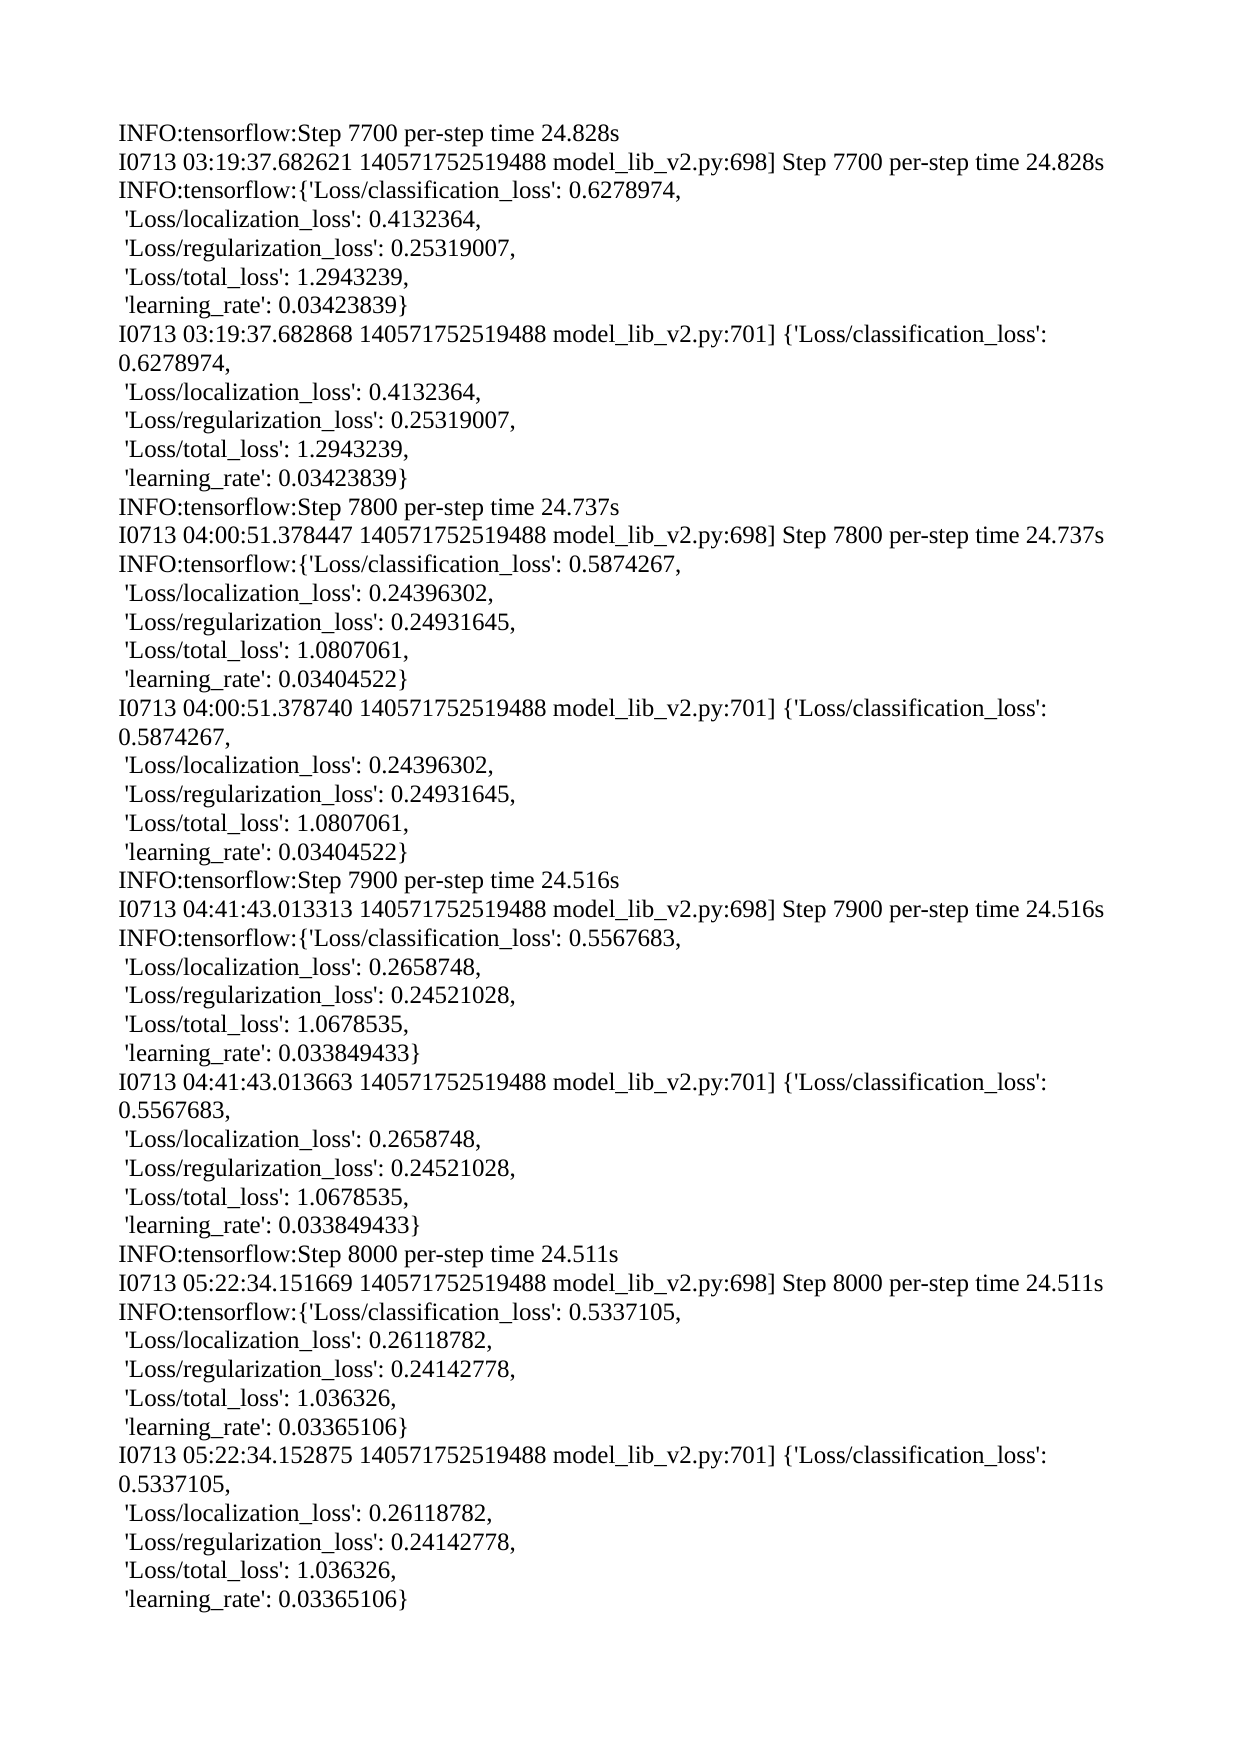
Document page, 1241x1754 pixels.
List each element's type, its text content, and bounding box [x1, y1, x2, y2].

text 'Loss/total_loss': 1.0807061, [118, 808, 1122, 837]
text 'learning_rate': 0.03365106} [118, 1584, 1122, 1613]
text INFO:tensorflow:Step 7800 per-step time 24.737s [118, 492, 1122, 521]
text 'Loss/regularization_loss': 0.24142778, [118, 1354, 1122, 1383]
text I0713 04:41:43.013313 140571752519488 model_lib_v2.py:698] Step 7900 per-step time 24.516s [118, 894, 1122, 923]
text 'learning_rate': 0.03365106} [118, 1412, 1122, 1441]
text 'learning_rate': 0.03423839} [118, 463, 1122, 492]
text I0713 05:22:34.151669 140571752519488 model_lib_v2.py:698] Step 8000 per-step time 24.511s [118, 1268, 1122, 1297]
text 'Loss/regularization_loss': 0.24521028, [118, 1153, 1122, 1182]
text 'learning_rate': 0.033849433} [118, 1038, 1122, 1067]
text 'Loss/total_loss': 1.0678535, [118, 1009, 1122, 1038]
text 'Loss/total_loss': 1.0807061, [118, 636, 1122, 664]
text 'Loss/regularization_loss': 0.24931645, [118, 607, 1122, 636]
text INFO:tensorflow:Step 7700 per-step time 24.828s [118, 118, 1122, 147]
text 'learning_rate': 0.03423839} [118, 291, 1122, 319]
text 'Loss/localization_loss': 0.4132364, [118, 204, 1122, 233]
text 'learning_rate': 0.03404522} [118, 837, 1122, 866]
text 'Loss/total_loss': 1.2943239, [118, 434, 1122, 463]
text 'Loss/regularization_loss': 0.24931645, [118, 779, 1122, 808]
text 'Loss/total_loss': 1.036326, [118, 1556, 1122, 1584]
text 'Loss/regularization_loss': 0.24521028, [118, 981, 1122, 1009]
text 'Loss/total_loss': 1.2943239, [118, 262, 1122, 291]
text 'Loss/regularization_loss': 0.24142778, [118, 1527, 1122, 1556]
text INFO:tensorflow:{'Loss/classification_loss': 0.5337105, [118, 1297, 1122, 1326]
text 'Loss/total_loss': 1.0678535, [118, 1182, 1122, 1211]
text I0713 04:41:43.013663 140571752519488 model_lib_v2.py:701] {'Loss/classification_loss': 0.5567683, [118, 1067, 1122, 1124]
text INFO:tensorflow:{'Loss/classification_loss': 0.6278974, [118, 176, 1122, 204]
text INFO:tensorflow:{'Loss/classification_loss': 0.5874267, [118, 549, 1122, 578]
text I0713 05:22:34.152875 140571752519488 model_lib_v2.py:701] {'Loss/classification_loss': 0.5337105, [118, 1441, 1122, 1498]
text INFO:tensorflow:Step 8000 per-step time 24.511s [118, 1239, 1122, 1268]
text 'learning_rate': 0.03404522} [118, 664, 1122, 693]
text 'Loss/localization_loss': 0.26118782, [118, 1326, 1122, 1354]
text I0713 03:19:37.682621 140571752519488 model_lib_v2.py:698] Step 7700 per-step time 24.828s [118, 147, 1122, 176]
text 'Loss/regularization_loss': 0.25319007, [118, 233, 1122, 262]
text 'Loss/total_loss': 1.036326, [118, 1383, 1122, 1412]
text 'Loss/localization_loss': 0.24396302, [118, 578, 1122, 607]
text 'learning_rate': 0.033849433} [118, 1211, 1122, 1239]
text 'Loss/regularization_loss': 0.25319007, [118, 406, 1122, 434]
text INFO:tensorflow:Step 7900 per-step time 24.516s [118, 866, 1122, 894]
text 'Loss/localization_loss': 0.24396302, [118, 751, 1122, 779]
text 'Loss/localization_loss': 0.2658748, [118, 952, 1122, 981]
text I0713 04:00:51.378740 140571752519488 model_lib_v2.py:701] {'Loss/classification_loss': 0.5874267, [118, 693, 1122, 751]
text 'Loss/localization_loss': 0.26118782, [118, 1498, 1122, 1527]
text 'Loss/localization_loss': 0.4132364, [118, 377, 1122, 406]
text INFO:tensorflow:{'Loss/classification_loss': 0.5567683, [118, 923, 1122, 952]
text 'Loss/localization_loss': 0.2658748, [118, 1124, 1122, 1153]
text I0713 03:19:37.682868 140571752519488 model_lib_v2.py:701] {'Loss/classification_loss': 0.6278974, [118, 319, 1122, 377]
text I0713 04:00:51.378447 140571752519488 model_lib_v2.py:698] Step 7800 per-step time 24.737s [118, 521, 1122, 549]
